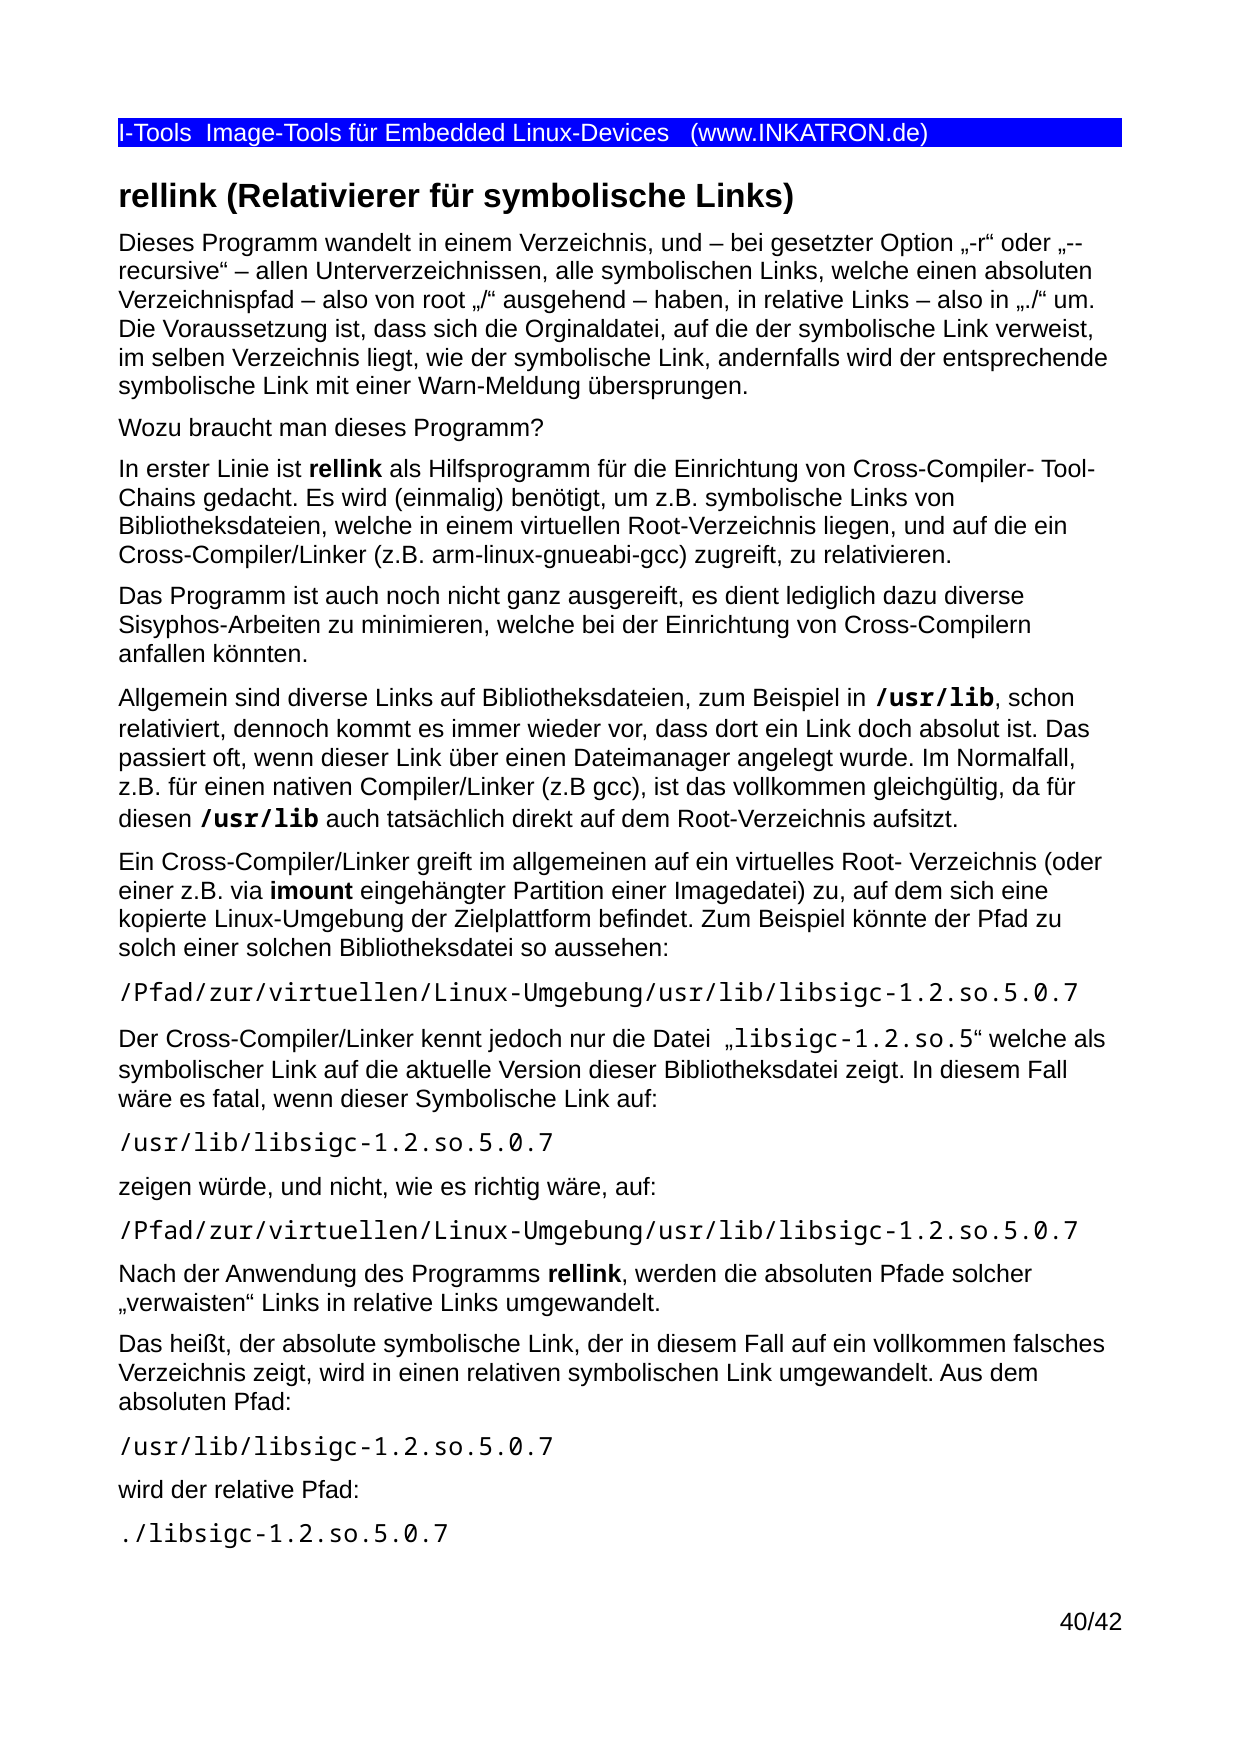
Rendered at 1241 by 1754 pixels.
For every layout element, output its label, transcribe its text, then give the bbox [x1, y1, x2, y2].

text In erster Linie ist rellink als Hilfsprogramm für die Einrichtung von Cross-Compiler- Tool-Chains gedacht. Es wird (einmalig) benötigt, um z.B. symbolische Links von Bibliotheksdateien, welche in einem virtuellen Root-Verzeichnis liegen, und auf die ein Cross-Compiler/Linker (z.B. arm-linux-gnueabi-gcc) zugreift, zu relativieren. [118, 454, 1122, 569]
text Dieses Programm wandelt in einem Verzeichnis, und – bei gesetzter Option „-r“ oder „--recursive“ – allen Unterverzeichnissen, alle symbolischen Links, welche einen absoluten Verzeichnispfad – also von root „/“ ausgehend – haben, in relative Links – also in „./“ um. Die Voraussetzung ist, dass sich die Orginaldatei, auf die der symbolische Link verweist, im selben Verzeichnis liegt, wie der symbolische Link, andernfalls wird der entsprechende symbolische Link mit einer Warn-Meldung übersprungen. [118, 227, 1122, 400]
text Der Cross-Compiler/Linker kennt jedoch nur die Datei „libsigc-1.2.so.5“ welche als symbolischer Link auf die aktuelle Version dieser Bibliotheksdatei zeigt. In diesem Fall wäre es fatal, wenn dieser Symbolische Link auf: [118, 1021, 1122, 1112]
subtitle rellink (Relativierer für symbolische Links) [118, 176, 1122, 215]
text wird der relative Pfad: [118, 1475, 1122, 1503]
text Das Programm ist auch noch nicht ganz ausgereift, es dient lediglich dazu diverse Sisyphos-Arbeiten zu minimieren, welche bei der Einrichtung von Cross-Compilern anfallen könnten. [118, 581, 1122, 667]
text Das heißt, der absolute symbolische Link, der in diesem Fall auf ein vollkommen falsches Verzeichnis zeigt, wird in einen relativen symbolischen Link umgewandelt. Aus dem absoluten Pfad: [118, 1329, 1122, 1416]
text Ein Cross-Compiler/Linker greift im allgemeinen auf ein virtuelles Root- Verzeichnis (oder einer z.B. via imount eingehängter Partition einer Imagedatei) zu, auf dem sich eine kopierte Linux-Umgebung der Zielplattform befindet. Zum Beispiel könnte der Pfad zu solch einer solchen Bibliotheksdatei so aussehen: [118, 847, 1122, 962]
text ./libsigc-1.2.so.5.0.7 [118, 1516, 1122, 1550]
text Allgemein sind diverse Links auf Bibliotheksdateien, zum Beispiel in /usr/lib, schon relativiert, dennoch kommt es immer wieder vor, dass dort ein Link doch absolut ist. Das passiert oft, wenn dieser Link über einen Dateimanager angelegt wurde. Im Normalfall, z.B. für einen nativen Compiler/Linker (z.B gcc), ist das vollkommen gleichgültig, da für diesen /usr/lib auch tatsächlich direkt auf dem Root-Verzeichnis aufsitzt. [118, 680, 1122, 834]
text Wozu braucht man dieses Programm? [118, 412, 1122, 441]
text /Pfad/zur/virtuellen/Linux-Umgebung/usr/lib/libsigc-1.2.so.5.0.7 [118, 974, 1122, 1008]
text zeigen würde, und nicht, wie es richtig wäre, auf: [118, 1172, 1122, 1200]
text /usr/lib/libsigc-1.2.so.5.0.7 [118, 1125, 1122, 1159]
text /usr/lib/libsigc-1.2.so.5.0.7 [118, 1428, 1122, 1462]
text /Pfad/zur/virtuellen/Linux-Umgebung/usr/lib/libsigc-1.2.so.5.0.7 [118, 1213, 1122, 1247]
text Nach der Anwendung des Programms rellink, werden die absoluten Pfade solcher „verwaisten“ Links in relative Links umgewandelt. [118, 1259, 1122, 1317]
